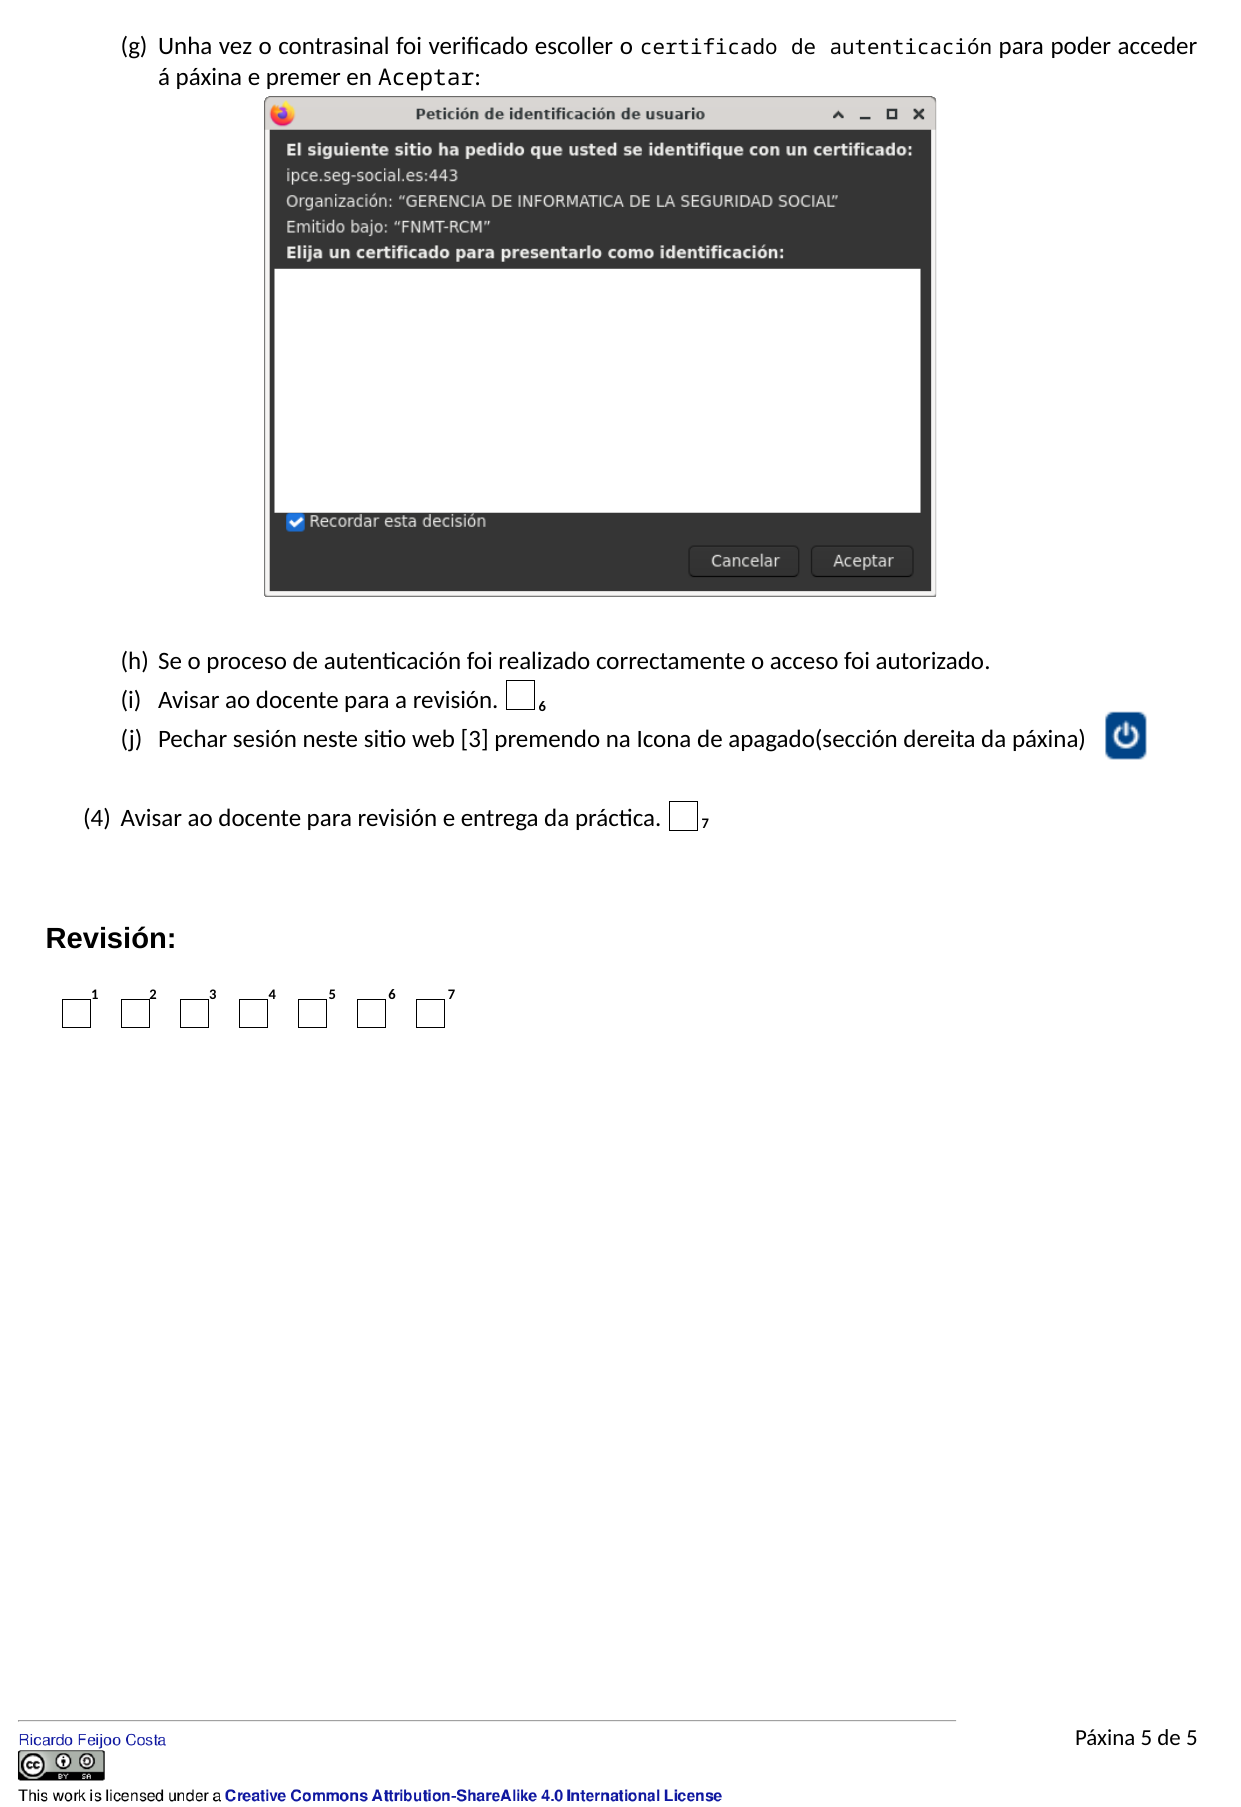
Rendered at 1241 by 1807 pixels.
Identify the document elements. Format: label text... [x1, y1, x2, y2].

picture [8, 1715, 957, 1806]
list Unha vez o contrasinal foi verificado escoller o certificado de autenticación para poder acceder á páxina e premer en Aceptar: [120, 30, 1197, 92]
text 1 2 3 4 5 6 7 [45, 972, 1197, 1003]
list Pechar sesión neste sitio web [3] premendo na Icona de apagado(sección dereita da páxina) [120, 724, 1102, 754]
picture [264, 96, 937, 597]
picture [1102, 698, 1155, 768]
list Se o proceso de autenticación foi realizado correctamente o acceso foi autorizado. [120, 645, 1197, 676]
list Avisar ao docente para a revisión. 6 [120, 684, 1197, 715]
subtitle Revisión: [45, 921, 1197, 955]
list Avisar ao docente para revisión e entrega da práctica. 7 [83, 802, 1197, 833]
